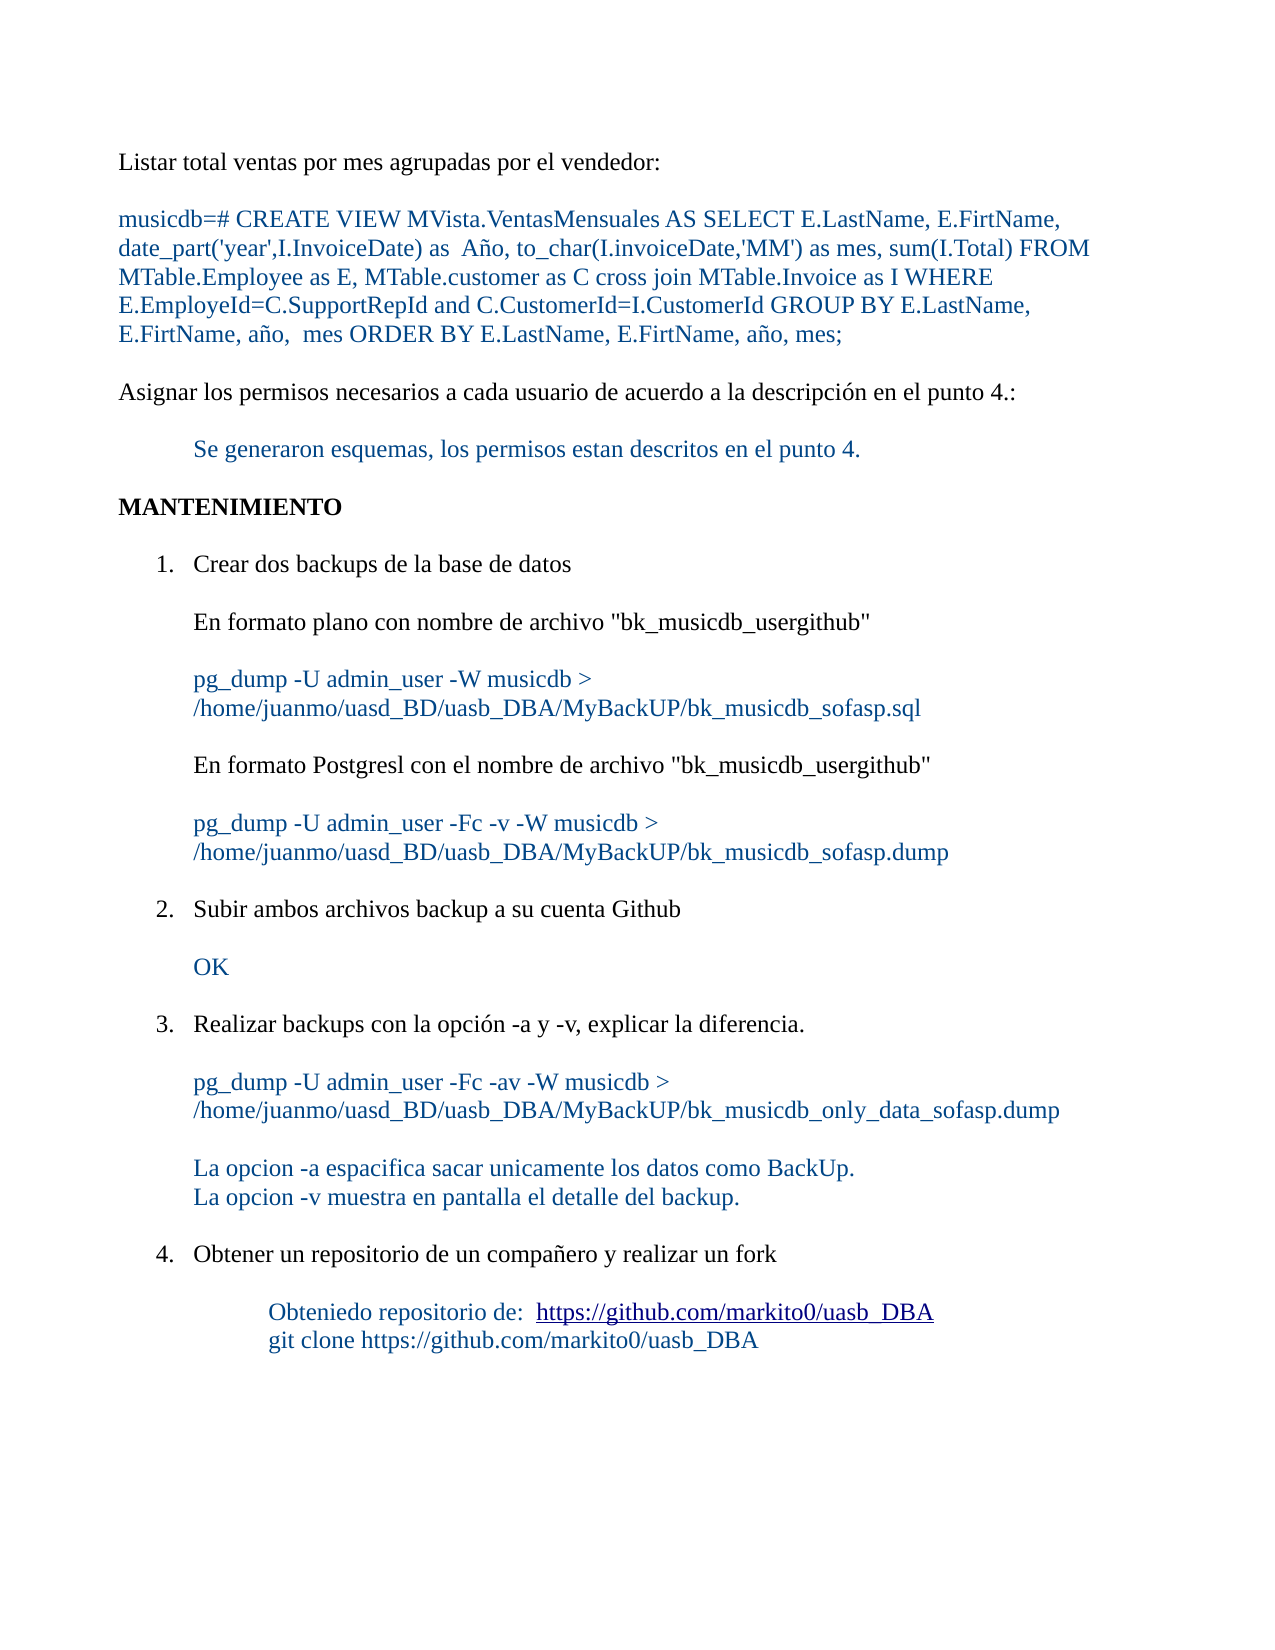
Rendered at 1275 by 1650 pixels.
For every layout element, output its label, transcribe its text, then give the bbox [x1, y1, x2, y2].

text Se generaron esquemas, los permisos estan descritos en el punto 4. [193, 434, 1157, 463]
list En formato plano con nombre de archivo "bk_musicdb_usergithub" [156, 607, 1157, 636]
text git clone https://github.com/markito0/uasb_DBA [268, 1326, 1157, 1354]
list Obtener un repositorio de un compañero y realizar un fork [156, 1239, 1157, 1268]
list Subir ambos archivos backup a su cuenta Github [156, 894, 1157, 923]
text Obteniedo repositorio de: https://github.com/markito0/uasb_DBA [268, 1297, 1157, 1326]
list En formato Postgresl con el nombre de archivo "bk_musicdb_usergithub" [156, 751, 1157, 779]
text musicdb=# CREATE VIEW MVista.VentasMensuales AS SELECT E.LastName, E.FirtName, date_part('year',I.InvoiceDate) as Año, to_char(I.invoiceDate,'MM') as mes, sum(I.Total) FROM MTable.Employee as E, MTable.customer as C cross join MTable.Invoice as I WHERE E.EmployeId=C.SupportRepId and C.CustomerId=I.CustomerId GROUP BY E.LastName, E.FirtName, año, mes ORDER BY E.LastName, E.FirtName, año, mes; [118, 204, 1157, 348]
text Listar total ventas por mes agrupadas por el vendedor: [118, 147, 1157, 176]
list Crear dos backups de la base de datos [156, 549, 1157, 578]
text Asignar los permisos necesarios a cada usuario de acuerdo a la descripción en el punto 4.: [118, 377, 1157, 406]
text pg_dump -U admin_user -W musicdb > /home/juanmo/uasd_BD/uasb_DBA/MyBackUP/bk_musicdb_sofasp.sql [193, 664, 1157, 722]
text pg_dump -U admin_user -Fc -v -W musicdb > /home/juanmo/uasd_BD/uasb_DBA/MyBackUP/bk_musicdb_sofasp.dump [193, 808, 1157, 866]
text MANTENIMIENTO [118, 492, 1157, 521]
text La opcion -v muestra en pantalla el detalle del backup. [193, 1182, 1157, 1211]
list Realizar backups con la opción -a y -v, explicar la diferencia. [156, 1009, 1157, 1038]
text La opcion -a espacifica sacar unicamente los datos como BackUp. [193, 1153, 1157, 1182]
text pg_dump -U admin_user -Fc -av -W musicdb > /home/juanmo/uasd_BD/uasb_DBA/MyBackUP/bk_musicdb_only_data_sofasp.dump [193, 1067, 1157, 1124]
text OK [193, 952, 1157, 981]
